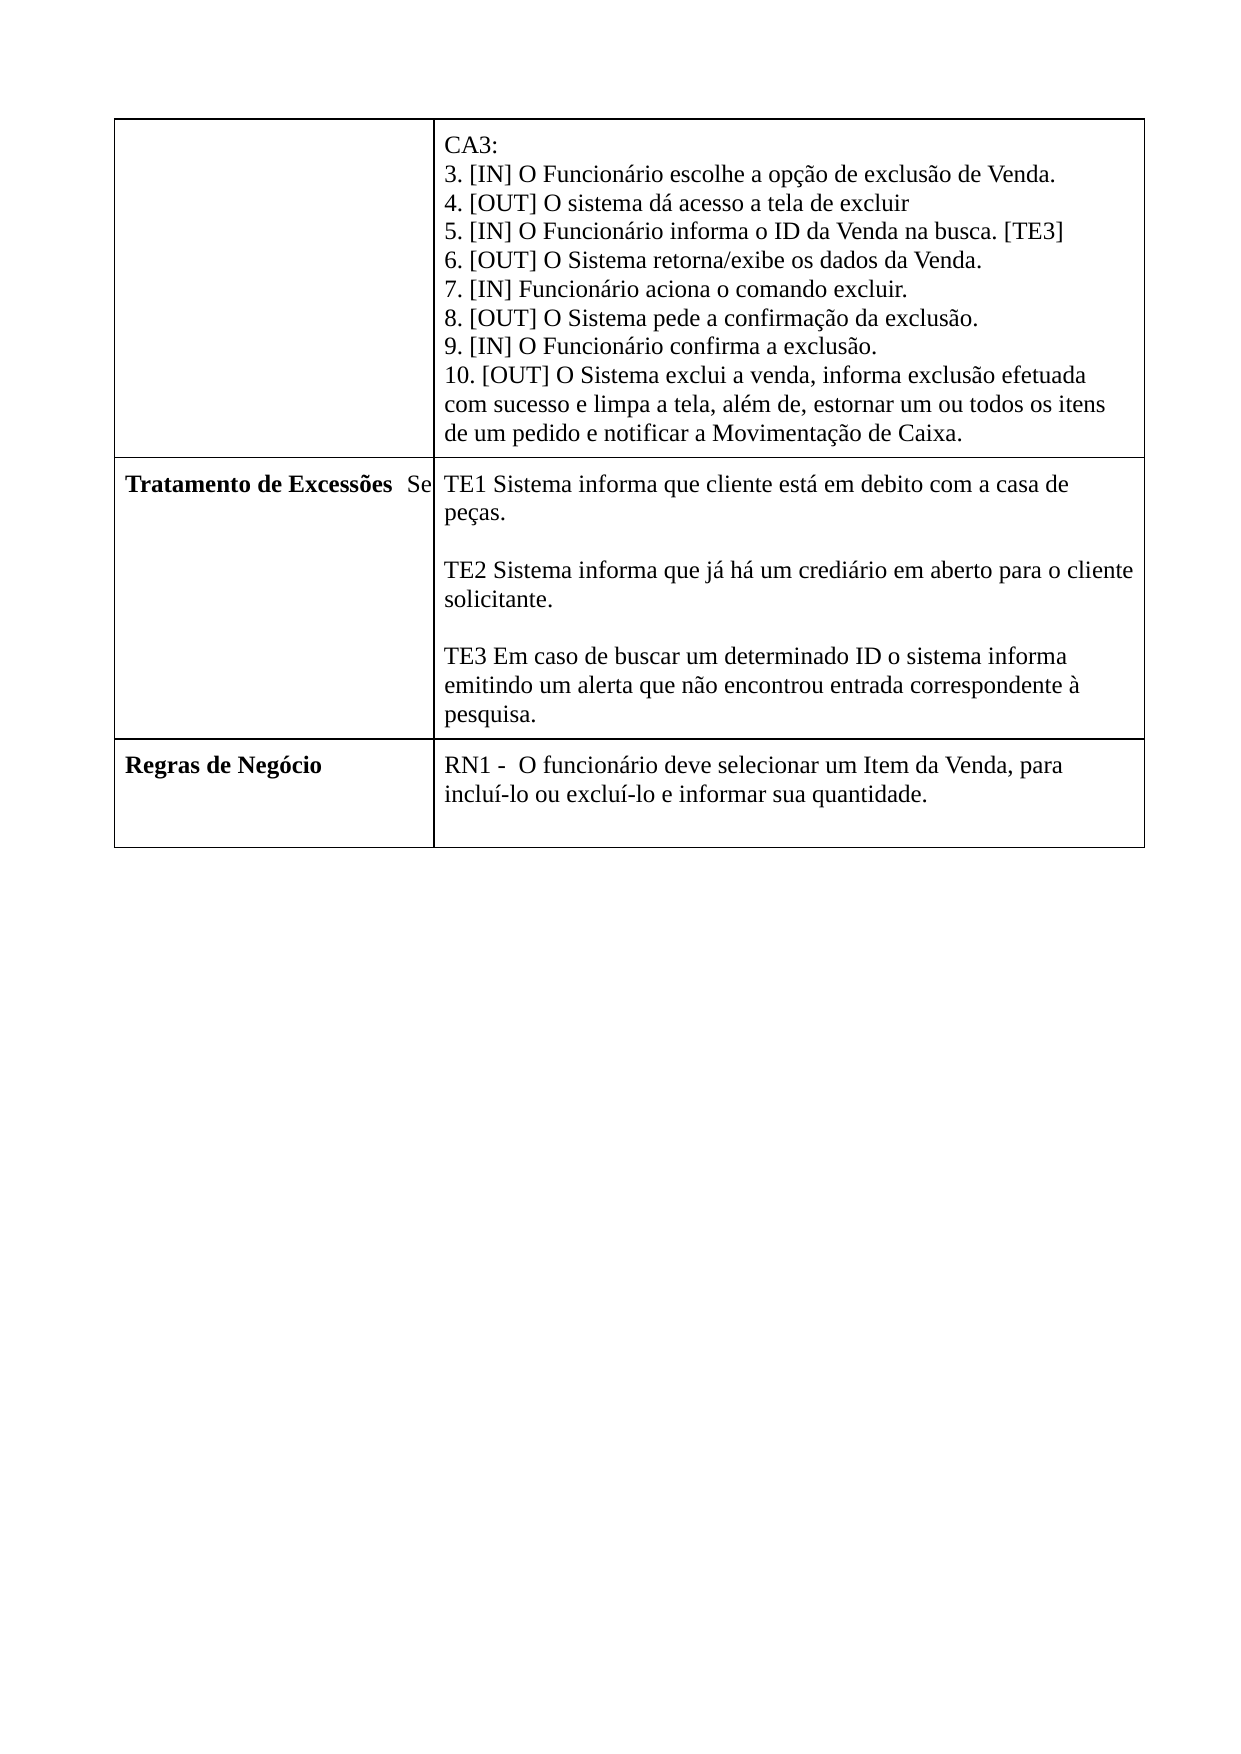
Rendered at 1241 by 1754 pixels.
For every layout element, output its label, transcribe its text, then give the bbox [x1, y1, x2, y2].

table_cell Tratamento de Excessões [115, 458, 433, 738]
table_cell RN1 - O funcionário deve selecionar um Item da Venda, para incluí-lo ou excluí-lo e informar sua quantidade. [435, 740, 1144, 847]
table_cell Regras de Negócio [115, 740, 433, 847]
table_cell [115, 120, 433, 457]
table_cell CA3: 3. [IN] O Funcionário escolhe a opção de exclusão de Venda. 4. [OUT] O sistema dá acesso a tela de excluir 5. [IN] O Funcionário informa o ID da Venda na busca. [TE3] 6. [OUT] O Sistema retorna/exibe os dados da Venda. 7. [IN] Funcionário aciona o comando excluir. 8. [OUT] O Sistema pede a confirmação da exclusão. 9. [IN] O Funcionário confirma a exclusão. 10. [OUT] O Sistema exclui a venda, informa exclusão efetuada com sucesso e limpa a tela, além de, estornar um ou todos os itens de um pedido e notificar a Movimentação de Caixa. [435, 120, 1144, 457]
table_cell Se TE1 Sistema informa que cliente está em debito com a casa de peças. TE2 Sistema informa que já há um crediário em aberto para o cliente solicitante. TE3 Em caso de buscar um determinado ID o sistema informa emitindo um alerta que não encontrou entrada correspondente à pesquisa. [435, 458, 1144, 738]
